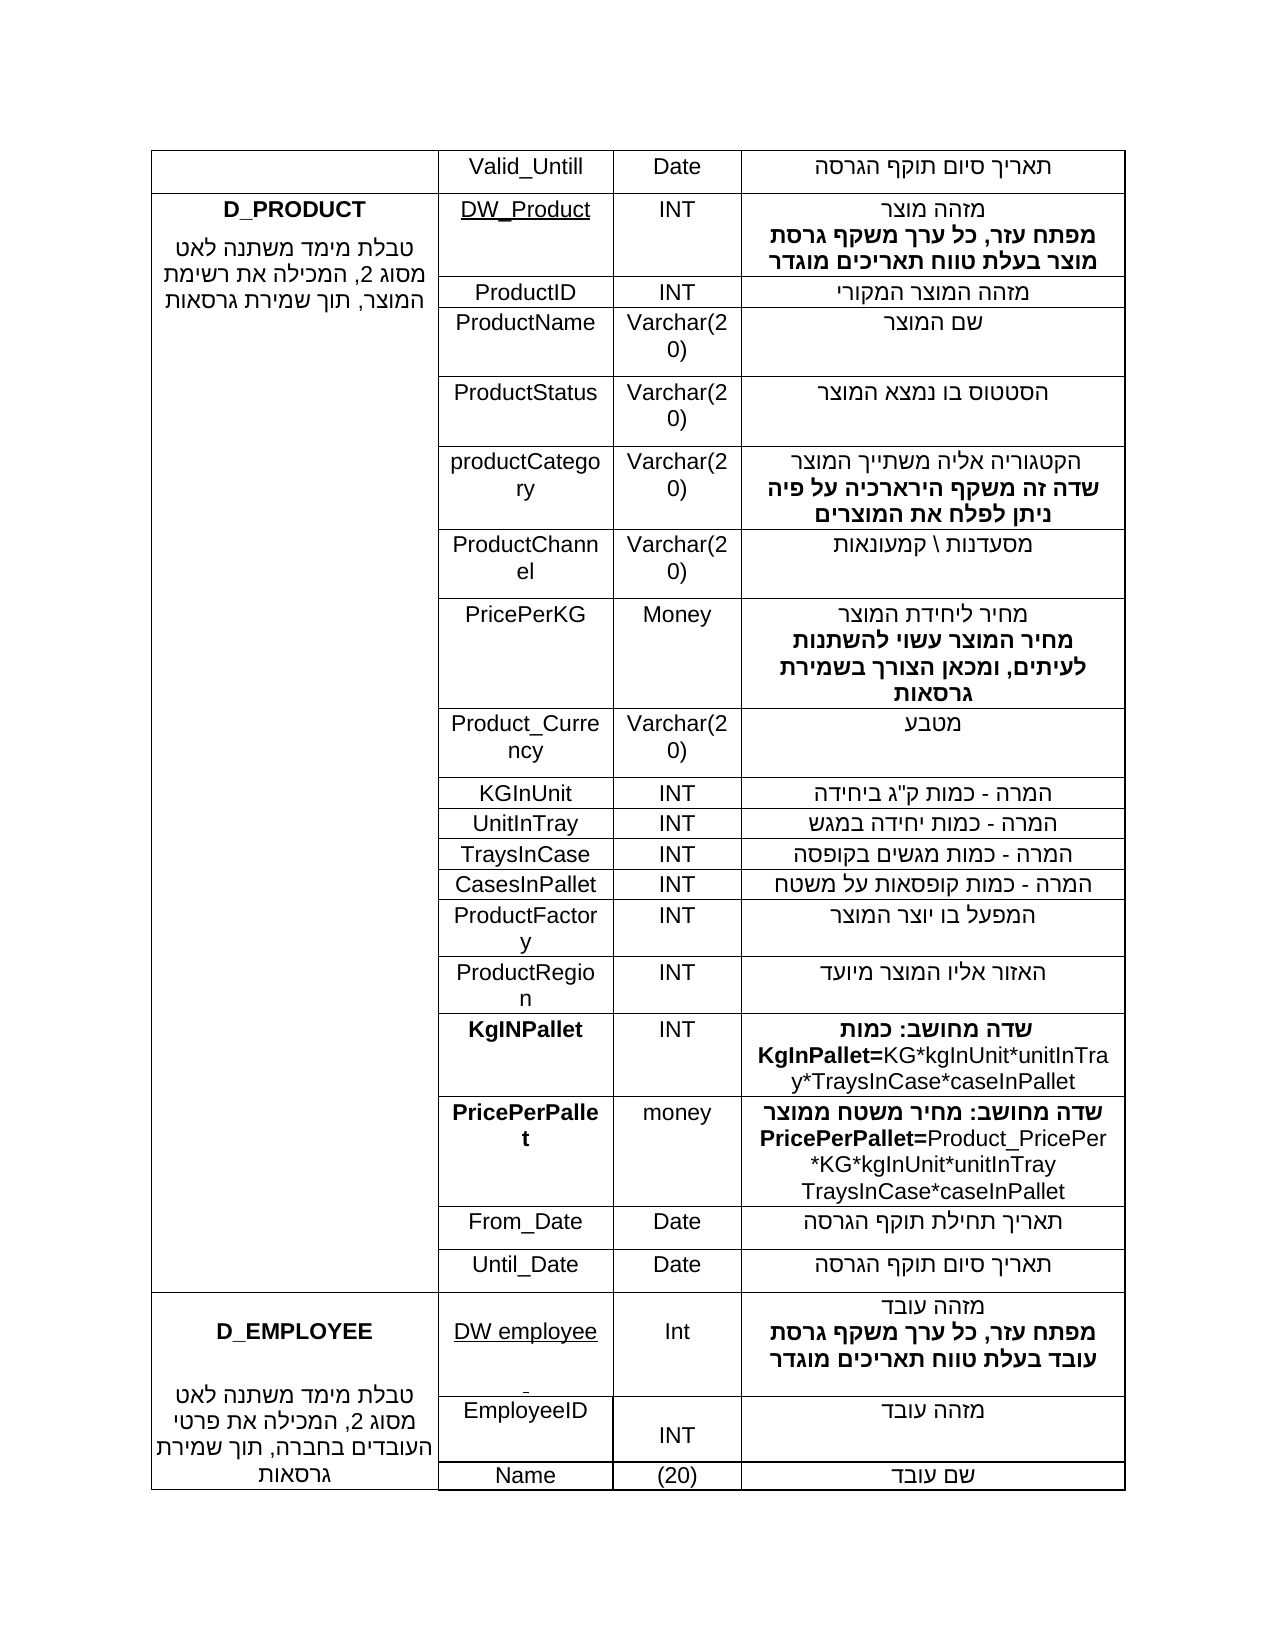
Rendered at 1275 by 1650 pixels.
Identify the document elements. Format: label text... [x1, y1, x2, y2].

table_cell ProductStatus [439, 377, 613, 446]
table_cell המרה - כמות ק"ג ביחידה [742, 778, 1124, 808]
table_cell [152, 151, 438, 193]
table_cell PricePerPallet [439, 1097, 613, 1206]
table_cell הסטטוס בו נמצא המוצר [742, 377, 1124, 446]
table_cell UnitInTray [439, 809, 613, 838]
table_cell תאריך תחילת תוקף הגרסה [742, 1207, 1124, 1249]
table_cell Until_Date [439, 1250, 613, 1292]
table_cell שם עובד [742, 1463, 1124, 1489]
table_cell Money [614, 599, 741, 708]
table_cell Varchar(20) [614, 308, 741, 376]
table_cell PricePerKG [439, 599, 613, 708]
table_cell INT [614, 1014, 741, 1096]
table_cell שם המוצר [742, 308, 1124, 376]
table_cell (20)Varchar [614, 1463, 741, 1489]
table_cell INT [614, 839, 741, 869]
table_cell שדה מחושב: מחיר משטח ממוצר PricePerPallet=Product_PricePerKG*kgInUnit*unitInTray* TraysInCase*caseInPallet [742, 1097, 1124, 1206]
table_cell TraysInCase [439, 839, 613, 869]
table_cell INT [614, 277, 741, 307]
table_cell מזהה המוצר המקורי [742, 277, 1124, 307]
table_cell CasesInPallet [439, 870, 613, 899]
table_cell DW employee [439, 1293, 613, 1396]
table_cell INT [614, 778, 741, 808]
table_cell From_Date [439, 1207, 613, 1249]
table_cell המפעל בו יוצר המוצר [742, 900, 1124, 956]
table_cell Varchar(20) [614, 709, 741, 777]
table_cell האזור אליו המוצר מיועד [742, 957, 1124, 1013]
table_cell הקטגוריה אליה משתייך המוצר שדה זה משקף הירארכיה על פיה ניתן לפלח את המוצרים [742, 447, 1124, 529]
table_cell תאריך סיום תוקף הגרסה [742, 1250, 1124, 1292]
table_cell המרה - כמות קופסאות על משטח [742, 870, 1124, 899]
table_cell מחיר ליחידת המוצר מחיר המוצר עשוי להשתנות לעיתים, ומכאן הצורך בשמירת גרסאות [742, 599, 1124, 708]
table_cell Product_Currency [439, 709, 613, 777]
table_cell ProductName [439, 308, 613, 376]
table_cell KgINPallet [439, 1014, 613, 1096]
table_cell productCategory [439, 447, 613, 529]
table_cell שדה מחושב: כמות KgInPallet=KG*kgInUnit*unitInTray*TraysInCase*caseInPallet [742, 1014, 1124, 1096]
table_cell ProductRegion [439, 957, 613, 1013]
table_cell Date [614, 1207, 741, 1249]
table_cell DW_Product [439, 194, 613, 276]
table_cell מזהה עובד [742, 1397, 1124, 1461]
table_cell Name [439, 1463, 612, 1489]
table_cell Valid_Untill [439, 151, 613, 193]
table_cell ProductFactory [439, 900, 613, 956]
table_cell מסעדנות \ קמעונאות [742, 530, 1124, 598]
table_cell INT [614, 870, 741, 899]
table_cell תאריך סיום תוקף הגרסה [742, 151, 1124, 193]
table_cell המרה - כמות יחידה במגש [742, 809, 1124, 838]
table_cell Date [614, 151, 741, 193]
table_cell מטבע [742, 709, 1124, 777]
table_cell money [614, 1097, 741, 1206]
table_cell ProductID [439, 277, 613, 307]
table_cell Date [614, 1250, 741, 1292]
table_cell Varchar(20) [614, 530, 741, 598]
table_cell Varchar(20) [614, 447, 741, 529]
table_cell INT [614, 900, 741, 956]
table_cell KGInUnit [439, 778, 613, 808]
table_cell INT [614, 957, 741, 1013]
table_cell D_PRODUCT טבלת מימד משתנה לאט מסוג 2, המכילה את רשימת המוצר, תוך שמירת גרסאות [152, 194, 438, 1292]
table_cell D_EMPLOYEE טבלת מימד משתנה לאט מסוג 2, המכילה את פרטי העובדים בחברה, תוך שמירת גרסאות [152, 1293, 438, 1489]
table_cell מזהה מוצר מפתח עזר, כל ערך משקף גרסת מוצר בעלת טווח תאריכים מוגדר [742, 194, 1124, 276]
table_cell INT [614, 194, 741, 276]
table_cell Varchar(20) [614, 377, 741, 446]
table_cell Int [614, 1293, 741, 1396]
table_cell המרה - כמות מגשים בקופסה [742, 839, 1124, 869]
table_cell מזהה עובד מפתח עזר, כל ערך משקף גרסת עובד בעלת טווח תאריכים מוגדר [742, 1293, 1124, 1396]
table_cell INT [614, 1397, 741, 1461]
table_cell INT [614, 809, 741, 838]
table_cell EmployeeID [439, 1397, 612, 1461]
table_cell ProductChannel [439, 530, 613, 598]
